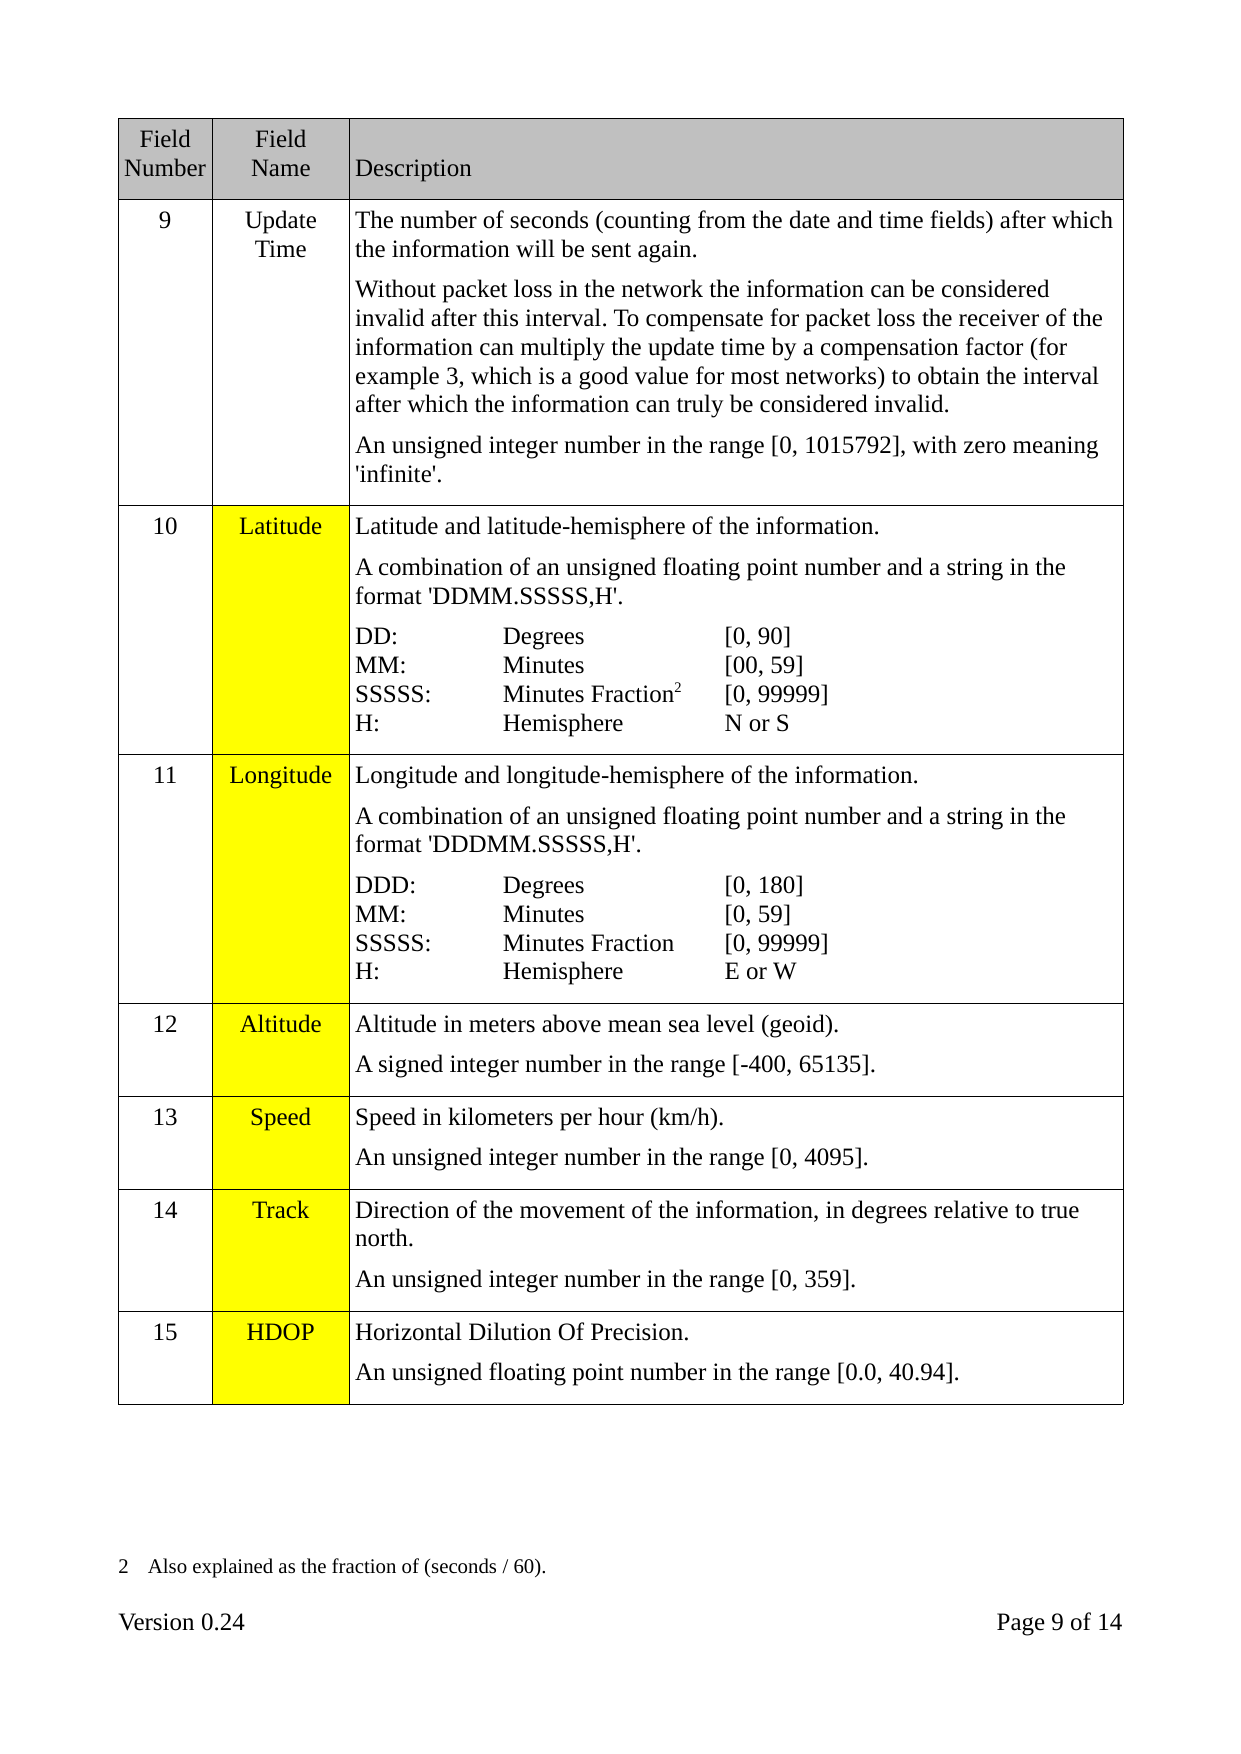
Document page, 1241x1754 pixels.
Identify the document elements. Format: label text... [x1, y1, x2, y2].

table_cell Speed in kilometers per hour (km/h). An unsigned integer number in the range [0, 4095]. [350, 1097, 1123, 1189]
table_cell 9 [119, 200, 212, 505]
table_cell HDOP [213, 1312, 349, 1404]
table_cell Altitude in meters above mean sea level (geoid). A signed integer number in the range [-400, 65135]. [350, 1004, 1123, 1096]
table_cell Direction of the movement of the information, in degrees relative to true north. An unsigned integer number in the range [0, 359]. [350, 1190, 1123, 1311]
table_cell Longitude [213, 755, 349, 1003]
table_cell 15 [119, 1312, 212, 1404]
table_cell Longitude and longitude‑hemisphere of the information. A combination of an unsigned floating point number and a string in the format 'DDDMM.SSSSS,H'. DDD: Degrees [0, 180] MM: Minutes [0, 59] SSSSS: Minutes Fraction [0, 99999] H: Hemisphere E or W [350, 755, 1123, 1003]
table_cell 12 [119, 1004, 212, 1096]
table_cell The number of seconds (counting from the date and time fields) after which the information will be sent again. Without packet loss in the network the information can be considered invalid after this interval. To compensate for packet loss the receiver of the information can multiply the update time by a compensation factor (for example 3, which is a good value for most networks) to obtain the interval after which the information can truly be considered invalid. An unsigned integer number in the range [0, 1015792], with zero meaning 'infinite'. [350, 200, 1123, 505]
table_header Description [350, 119, 1123, 199]
table_cell 11 [119, 755, 212, 1003]
table_cell Speed [213, 1097, 349, 1189]
table_cell Track [213, 1190, 349, 1311]
table_cell 13 [119, 1097, 212, 1189]
table_cell Altitude [213, 1004, 349, 1096]
table_cell 14 [119, 1190, 212, 1311]
table_cell Latitude and latitude‑hemisphere of the information. A combination of an unsigned floating point number and a string in the format 'DDMM.SSSSS,H'. DD: Degrees [0, 90] MM: Minutes [00, 59] SSSSS: Minutes Fraction [0, 99999] H: Hemisphere N or S [350, 506, 1123, 754]
table_cell Update Time [213, 200, 349, 505]
table_header Field Name [213, 119, 349, 199]
table_cell Horizontal Dilution Of Precision. An unsigned floating point number in the range [0.0, 40.94]. [350, 1312, 1123, 1404]
table_header Field Number [119, 119, 212, 199]
table_cell 10 [119, 506, 212, 754]
table_cell Latitude [213, 506, 349, 754]
